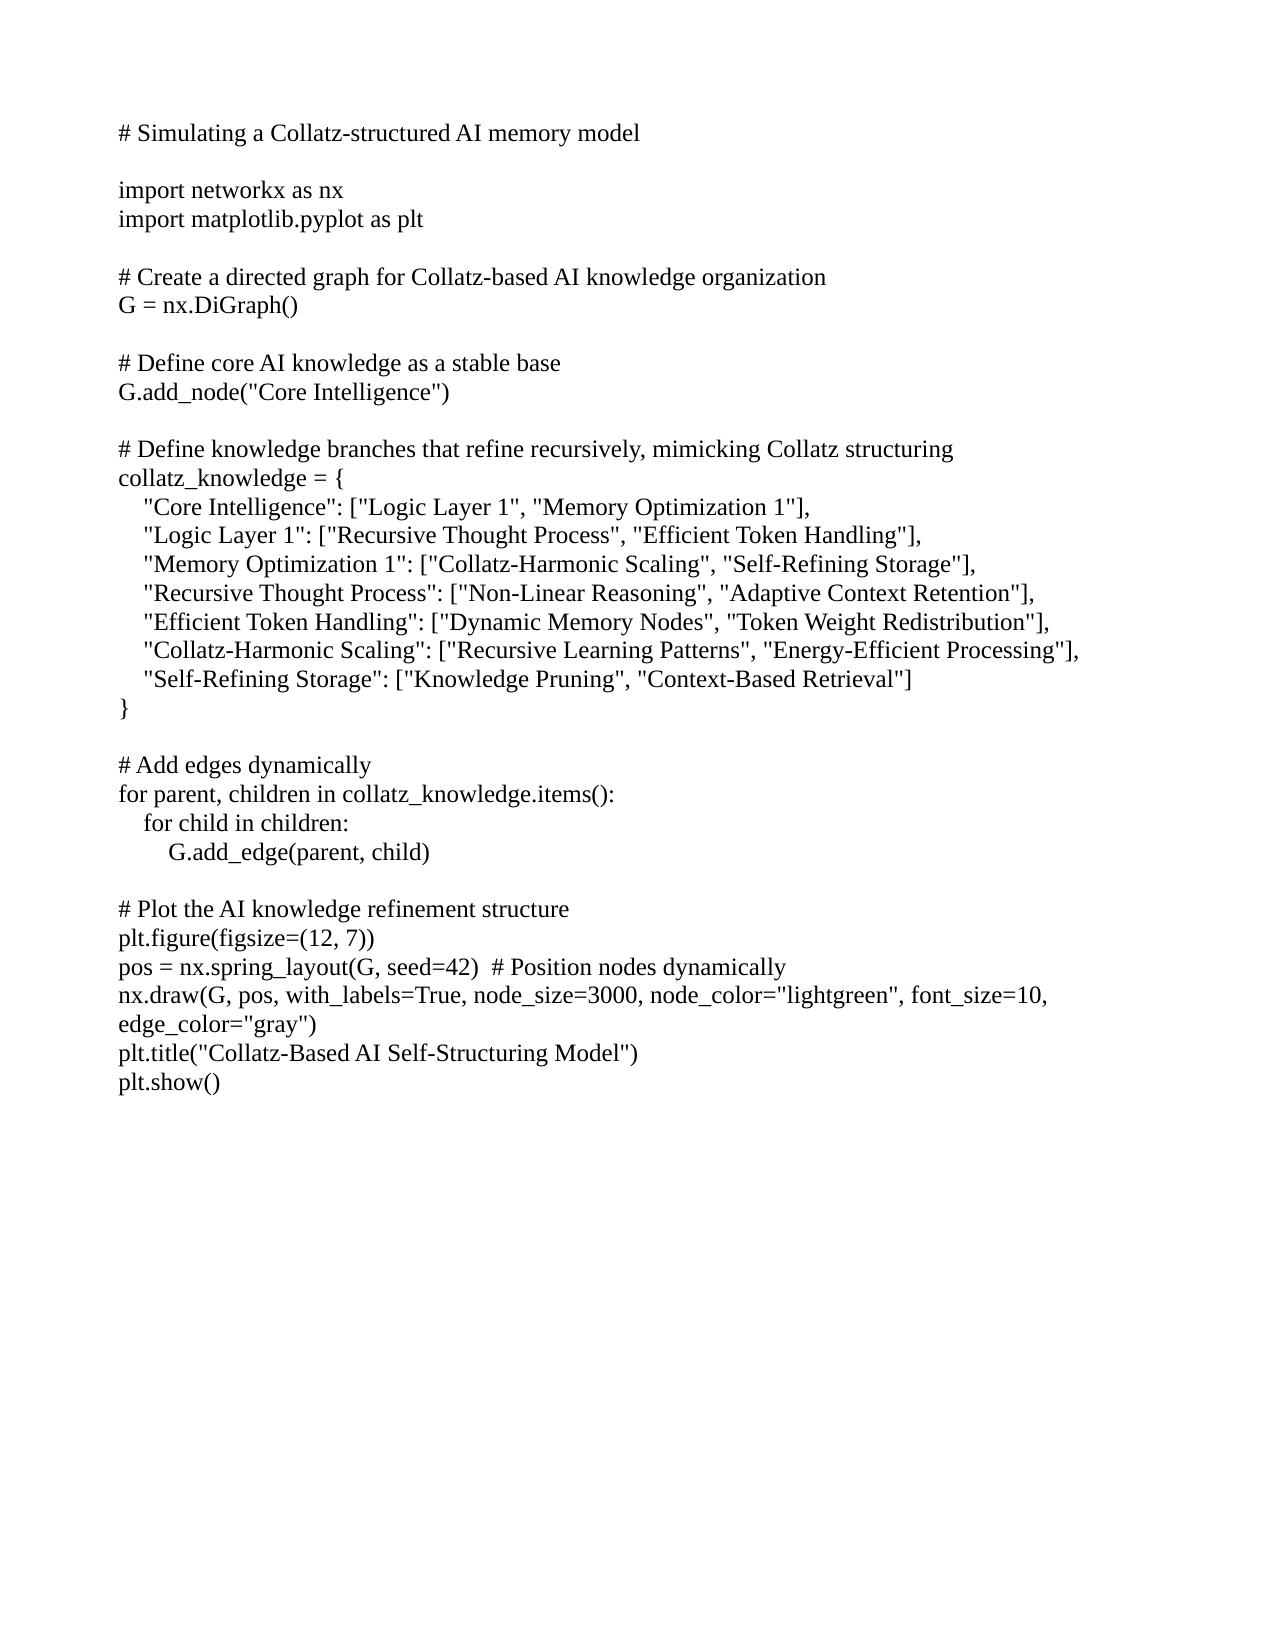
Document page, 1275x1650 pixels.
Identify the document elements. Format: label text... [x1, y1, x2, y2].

text "Memory Optimization 1": ["Collatz-Harmonic Scaling", "Self-Refining Storage"], [118, 549, 1157, 578]
text for child in children: [118, 808, 1157, 837]
text # Define knowledge branches that refine recursively, mimicking Collatz structuring [118, 434, 1157, 463]
text import networkx as nx [118, 176, 1157, 204]
text # Add edges dynamically [118, 751, 1157, 779]
text } [118, 693, 1157, 722]
text # Define core AI knowledge as a stable base [118, 348, 1157, 377]
text "Self-Refining Storage": ["Knowledge Pruning", "Context-Based Retrieval"] [118, 664, 1157, 693]
text G = nx.DiGraph() [118, 291, 1157, 319]
text "Core Intelligence": ["Logic Layer 1", "Memory Optimization 1"], [118, 492, 1157, 521]
text # Plot the AI knowledge refinement structure [118, 894, 1157, 923]
text collatz_knowledge = { [118, 463, 1157, 492]
text # Create a directed graph for Collatz-based AI knowledge organization [118, 262, 1157, 291]
text # Simulating a Collatz-structured AI memory model [118, 118, 1157, 147]
text "Efficient Token Handling": ["Dynamic Memory Nodes", "Token Weight Redistribution"], [118, 607, 1157, 636]
text import matplotlib.pyplot as plt [118, 204, 1157, 233]
text G.add_node("Core Intelligence") [118, 377, 1157, 406]
text G.add_edge(parent, child) [118, 837, 1157, 866]
text plt.title("Collatz-Based AI Self-Structuring Model") [118, 1038, 1157, 1067]
text for parent, children in collatz_knowledge.items(): [118, 779, 1157, 808]
text plt.show() [118, 1067, 1157, 1096]
text plt.figure(figsize=(12, 7)) [118, 923, 1157, 952]
text "Collatz-Harmonic Scaling": ["Recursive Learning Patterns", "Energy-Efficient Processing"], [118, 636, 1157, 664]
text nx.draw(G, pos, with_labels=True, node_size=3000, node_color="lightgreen", font_size=10, edge_color="gray") [118, 981, 1157, 1038]
text "Recursive Thought Process": ["Non-Linear Reasoning", "Adaptive Context Retention"], [118, 578, 1157, 607]
text "Logic Layer 1": ["Recursive Thought Process", "Efficient Token Handling"], [118, 521, 1157, 549]
text pos = nx.spring_layout(G, seed=42) # Position nodes dynamically [118, 952, 1157, 981]
